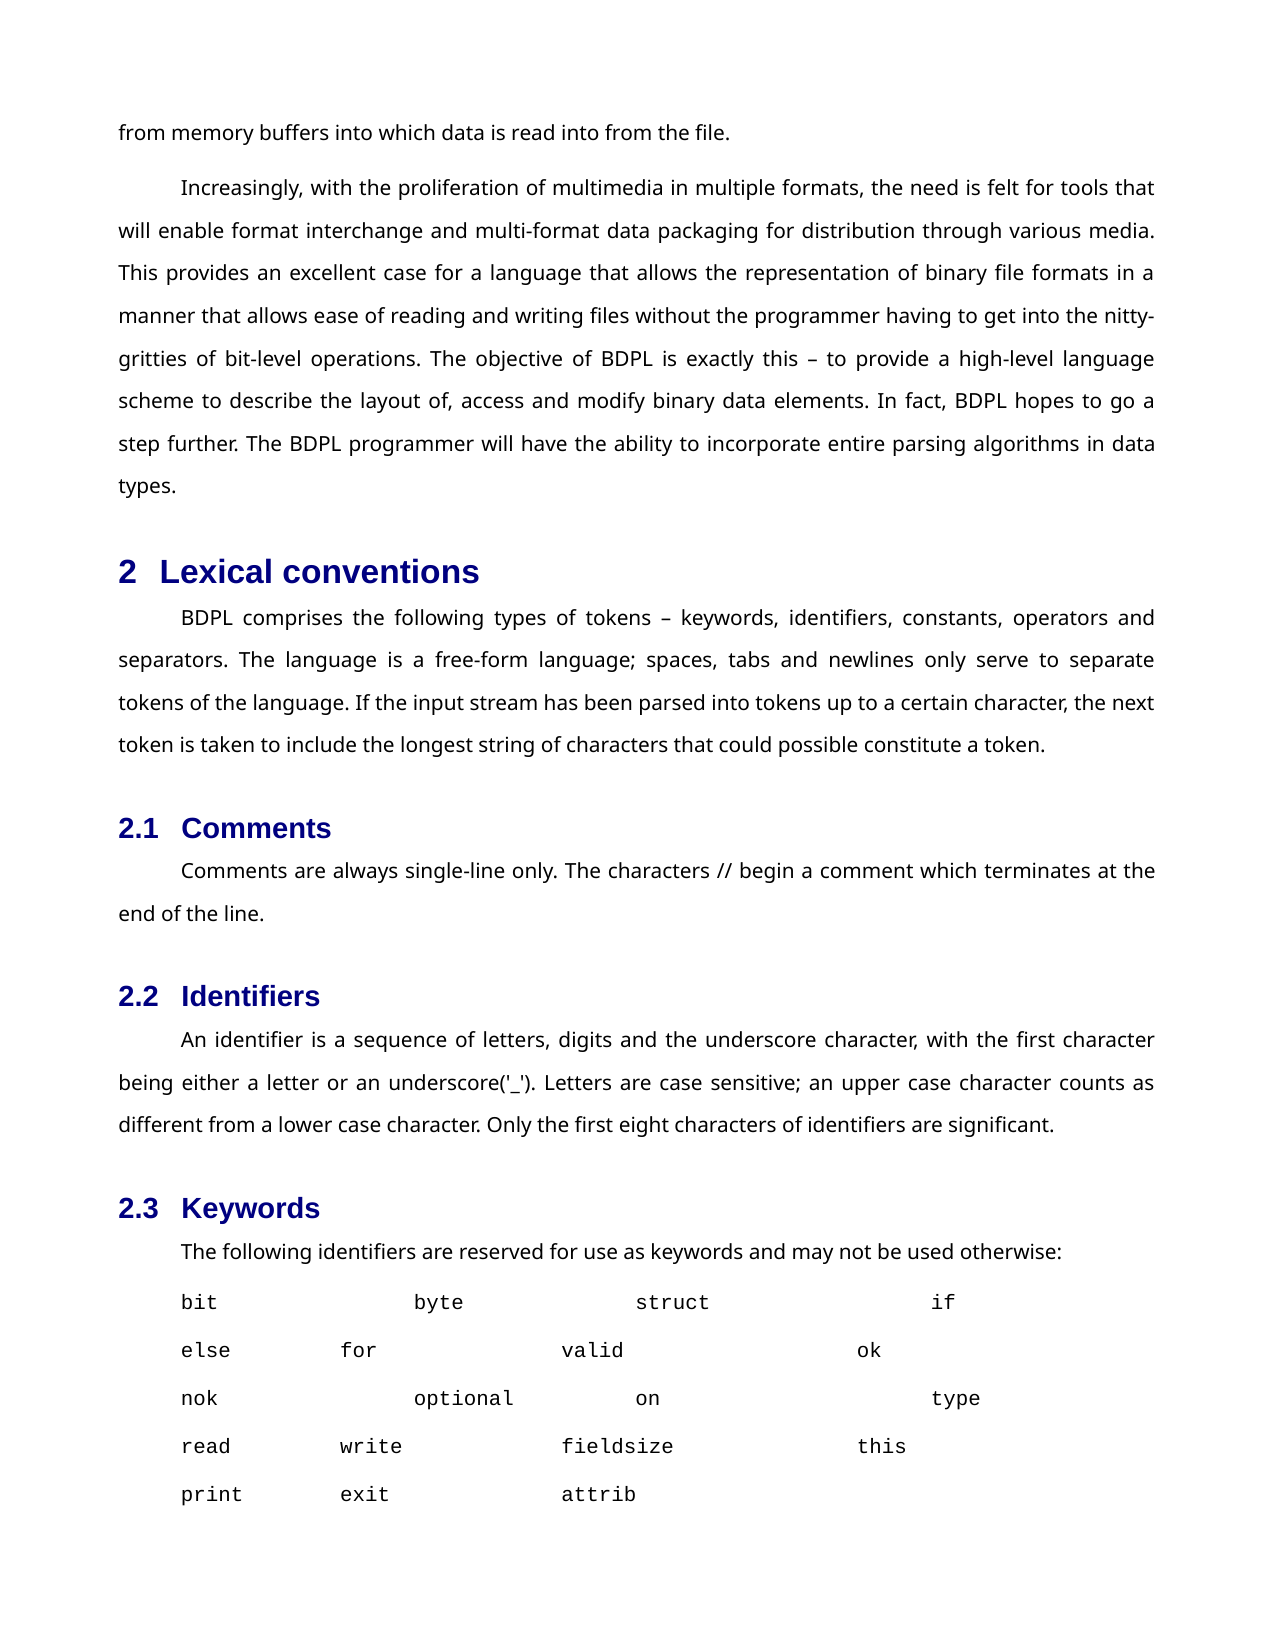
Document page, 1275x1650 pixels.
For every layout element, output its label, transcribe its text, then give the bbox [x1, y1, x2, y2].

text else for valid ok [118, 1340, 1157, 1363]
subtitle Keywords [118, 1191, 1157, 1224]
subtitle Lexical conventions [118, 552, 1157, 590]
text bit byte struct if [118, 1292, 1157, 1316]
subtitle Comments [118, 811, 1157, 844]
text An identifier is a sequence of letters, digits and the underscore character, with the first character being either a letter or an underscore('_'). Letters are case sensitive; an upper case character counts as different from a lower case character. Only the first eight characters of identifiers are significant. [118, 1025, 1157, 1139]
text print exit attrib [118, 1483, 1157, 1507]
text The following identifiers are reserved for use as keywords and may not be used otherwise: [118, 1237, 1157, 1265]
text read write fieldsize this [118, 1436, 1157, 1459]
text Increasingly, with the proliferation of multimedia in multiple formats, the need is felt for tools that will enable format interchange and multi-format data packaging for distribution through various media. This provides an excellent case for a language that allows the representation of binary file formats in a manner that allows ease of reading and writing files without the programmer having to get into the nitty-gritties of bit-level operations. The objective of BDPL is exactly this – to provide a high-level language scheme to describe the layout of, access and modify binary data elements. In fact, BDPL hopes to go a step further. The BDPL programmer will have the ability to incorporate entire parsing algorithms in data types. [118, 173, 1157, 500]
text from memory buffers into which data is read into from the file. [118, 118, 1157, 147]
subtitle Identifiers [118, 979, 1157, 1013]
text Comments are always single-line only. The characters // begin a comment which terminates at the end of the line. [118, 857, 1157, 928]
text BDPL comprises the following types of tokens – keywords, identifiers, constants, operators and separators. The language is a free-form language; spaces, tabs and newlines only serve to separate tokens of the language. If the input stream has been parsed into tokens up to a certain character, the next token is taken to include the longest string of characters that could possible constitute a token. [118, 603, 1157, 759]
text nok optional on type [118, 1388, 1157, 1411]
